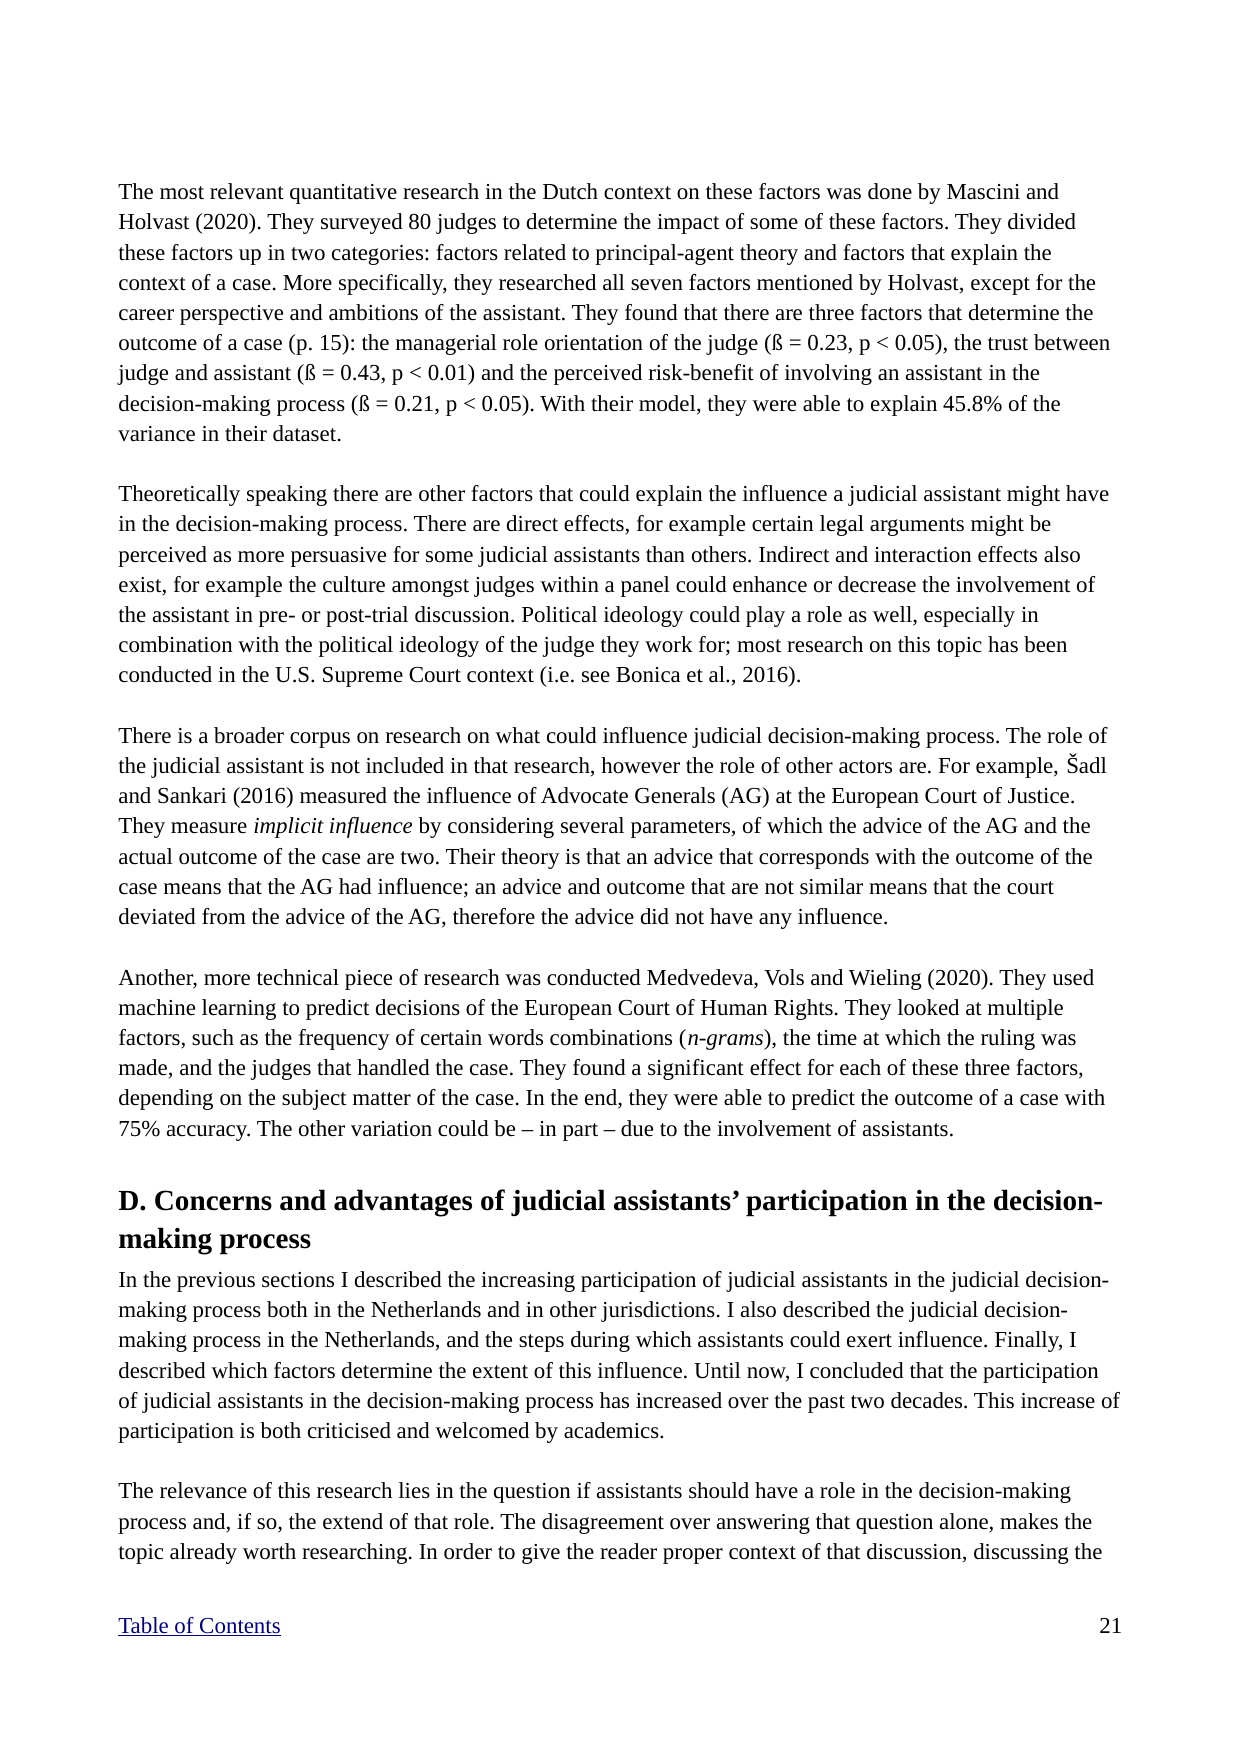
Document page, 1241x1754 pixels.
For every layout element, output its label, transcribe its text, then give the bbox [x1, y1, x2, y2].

text In the previous sections I described the increasing participation of judicial assistants in the judicial decision-making process both in the Netherlands and in other jurisdictions. I also described the judicial decision-making process in the Netherlands, and the steps during which assistants could exert influence. Finally, I described which factors determine the extent of this influence. Until now, I concluded that the participation of judicial assistants in the decision-making process has increased over the past two decades. This increase of participation is both criticised and welcomed by academics. [118, 1266, 1122, 1443]
text The relevance of this research lies in the question if assistants should have a role in the decision-making process and, if so, the extend of that role. The disagreement over answering that question alone, makes the topic already worth researching. In order to give the reader proper context of that discussion, discussing the [118, 1477, 1122, 1564]
text There is a broader corpus on research on what could influence judicial decision-making process. The role of the judicial assistant is not included in that research, however the role of other actors are. For example, Šadl and Sankari (2016) measured the influence of Advocate Generals (AG) at the European Court of Justice. They measure implicit influence by considering several parameters, of which the advice of the AG and the actual outcome of the case are two. Their theory is that an advice that corresponds with the outcome of the case means that the AG had influence; an advice and outcome that are not similar means that the court deviated from the advice of the AG, therefore the advice did not have any influence. [118, 722, 1122, 929]
text The most relevant quantitative research in the Dutch context on these factors was done by Mascini and Holvast (2020). They surveyed 80 judges to determine the impact of some of these factors. They divided these factors up in two categories: factors related to principal-agent theory and factors that explain the context of a case. More specifically, they researched all seven factors mentioned by Holvast, except for the career perspective and ambitions of the assistant. They found that there are three factors that determine the outcome of a case (p. 15): the managerial role orientation of the judge (ß = 0.23, p < 0.05), the trust between judge and assistant (ß = 0.43, p < 0.01) and the perceived risk-benefit of involving an assistant in the decision-making process (ß = 0.21, p < 0.05). With their model, they were able to explain 45.8% of the variance in their dataset. [118, 178, 1122, 446]
text Theoretically speaking there are other factors that could explain the influence a judicial assistant might have in the decision-making process. There are direct effects, for example certain legal arguments might be perceived as more persuasive for some judicial assistants than others. Indirect and interaction effects also exist, for example the culture amongst judges within a panel could enhance or decrease the involvement of the assistant in pre- or post-trial discussion. Political ideology could play a role as well, especially in combination with the political ideology of the judge they work for; most research on this topic has been conducted in the U.S. Supreme Court context (i.e. see Bonica et al., 2016). [118, 480, 1122, 688]
text Another, more technical piece of research was conducted Medvedeva, Vols and Wieling (2020). They used machine learning to predict decisions of the European Court of Human Rights. They looked at multiple factors, such as the frequency of certain words combinations (n-grams), the time at which the ruling was made, and the judges that handled the case. They found a significant effect for each of these three factors, depending on the subject matter of the case. In the end, they were able to predict the outcome of a case with 75% accuracy. The other variation could be – in part – due to the involvement of assistants. [118, 963, 1122, 1141]
subtitle D. Concerns and advantages of judicial assistants’ participation in the decision-making process [118, 1183, 1122, 1255]
